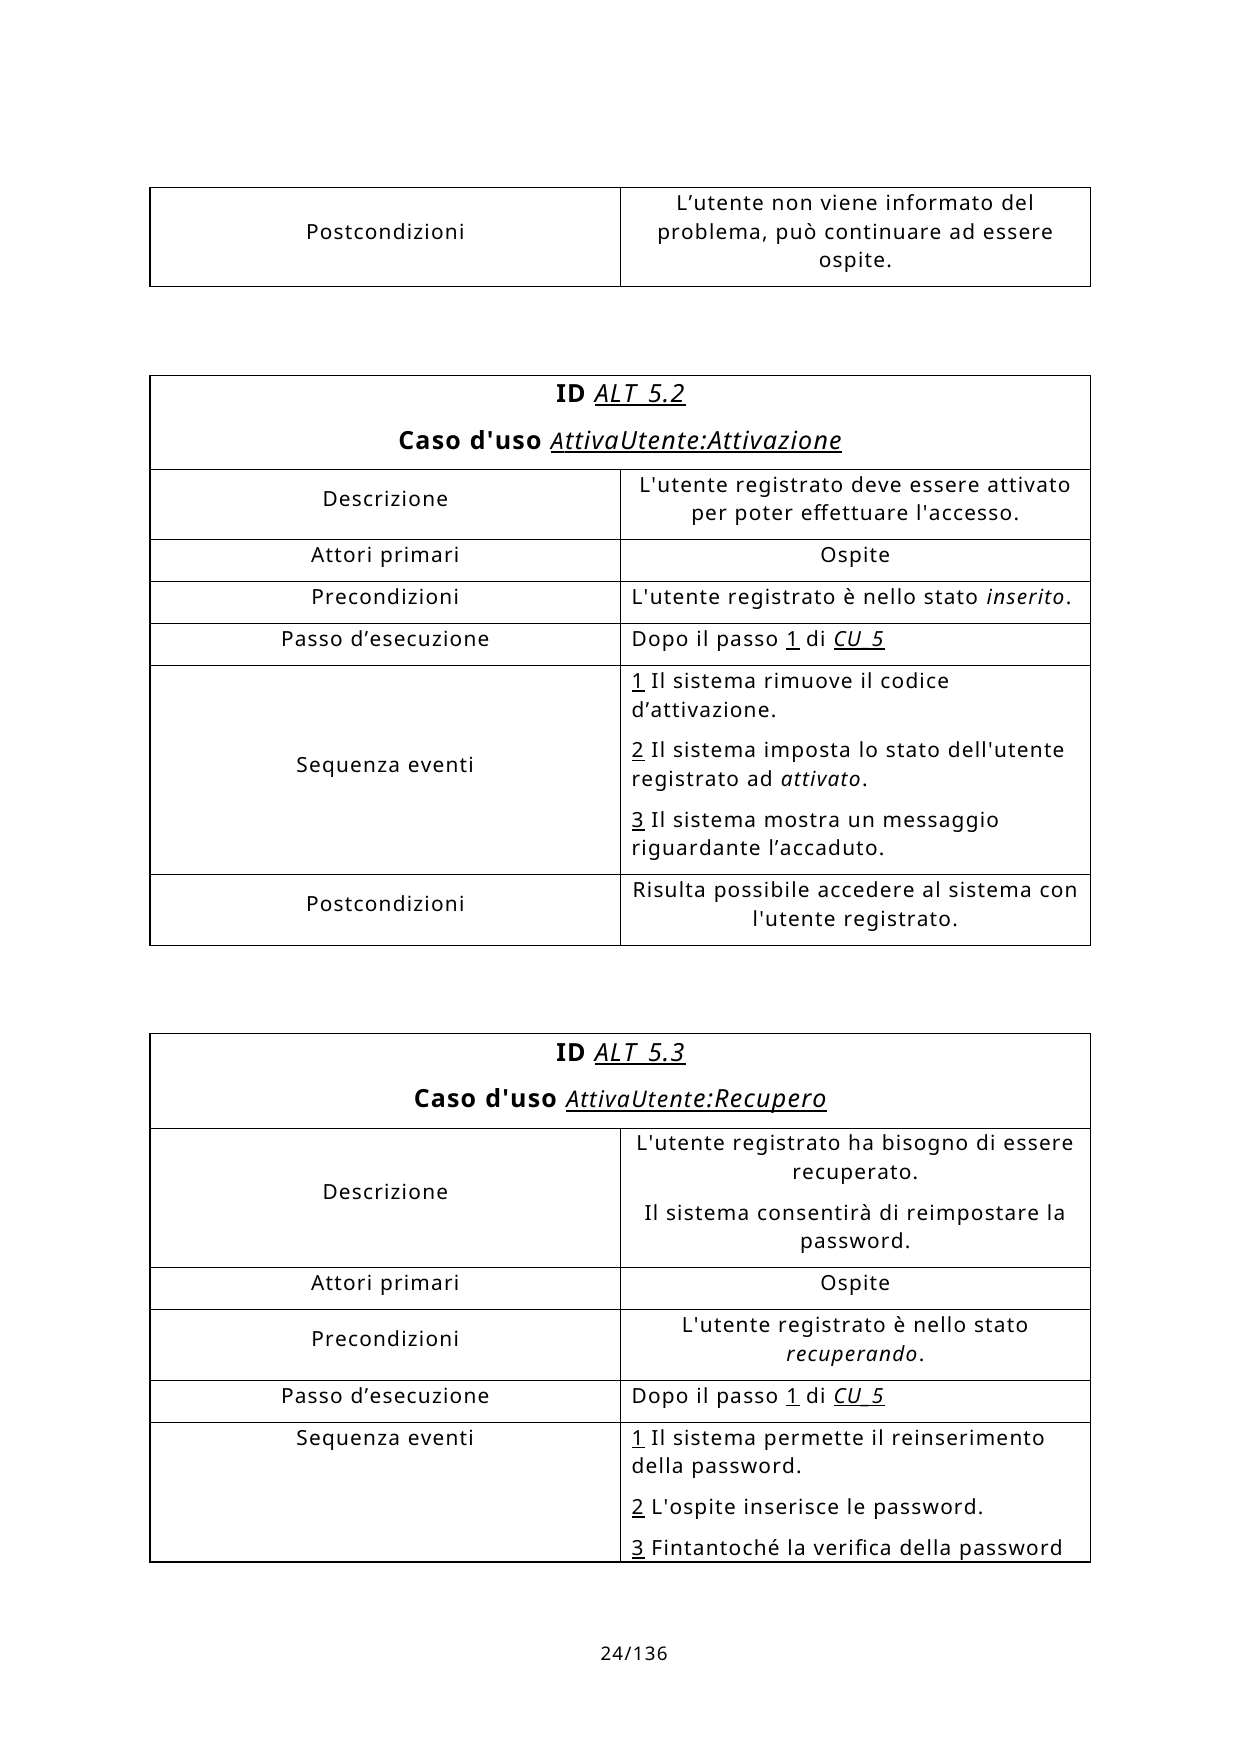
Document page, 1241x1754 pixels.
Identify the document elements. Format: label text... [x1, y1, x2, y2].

table_cell Attori primari [151, 1268, 620, 1309]
table_cell Dopo il passo 1 di CU_5 [621, 624, 1090, 665]
table_cell Postcondizioni [151, 188, 620, 286]
table_cell Postcondizioni [151, 875, 620, 945]
table_cell Ospite [621, 1268, 1090, 1309]
table_cell Ospite [621, 540, 1090, 581]
table_cell L'utente registrato è nello stato recuperando. [621, 1310, 1090, 1380]
table_cell 1 Il sistema rimuove il codice d’attivazione. 2 Il sistema imposta lo stato dell'utente registrato ad attivato. 3 Il sistema mostra un messaggio riguardante l’accaduto. [621, 666, 1090, 874]
table_cell L’utente non viene informato del problema, può continuare ad essere ospite. [621, 188, 1090, 286]
table_header ID ALT_5.3 Caso d'uso AttivaUtente:Recupero [151, 1034, 1090, 1127]
table_cell L'utente registrato ha bisogno di essere recuperato. Il sistema consentirà di reimpostare la password. [621, 1129, 1090, 1267]
table_cell Descrizione [151, 1129, 620, 1267]
table_cell Risulta possibile accedere al sistema con l'utente registrato. [621, 875, 1090, 945]
table_cell Precondizioni [151, 1310, 620, 1380]
table_header ID ALT_5.2 Caso d'uso AttivaUtente:Attivazione [151, 376, 1090, 469]
table_cell Sequenza eventi [151, 666, 620, 874]
table_cell L'utente registrato è nello stato inserito. [621, 582, 1090, 623]
table_cell Passo d’esecuzione [151, 624, 620, 665]
table_cell Descrizione [151, 470, 620, 539]
table_cell Passo d’esecuzione [151, 1381, 620, 1422]
table_cell L'utente registrato deve essere attivato per poter effettuare l'accesso. [621, 470, 1090, 539]
table_cell 1 Il sistema permette il reinserimento della password. 2 L'ospite inserisce le password. 3 Fintantoché la verifica della password [621, 1423, 1090, 1561]
table_cell Dopo il passo 1 di CU_5 [621, 1381, 1090, 1422]
table_cell Attori primari [151, 540, 620, 581]
table_cell Sequenza eventi [151, 1423, 620, 1561]
table_cell Precondizioni [151, 582, 620, 623]
